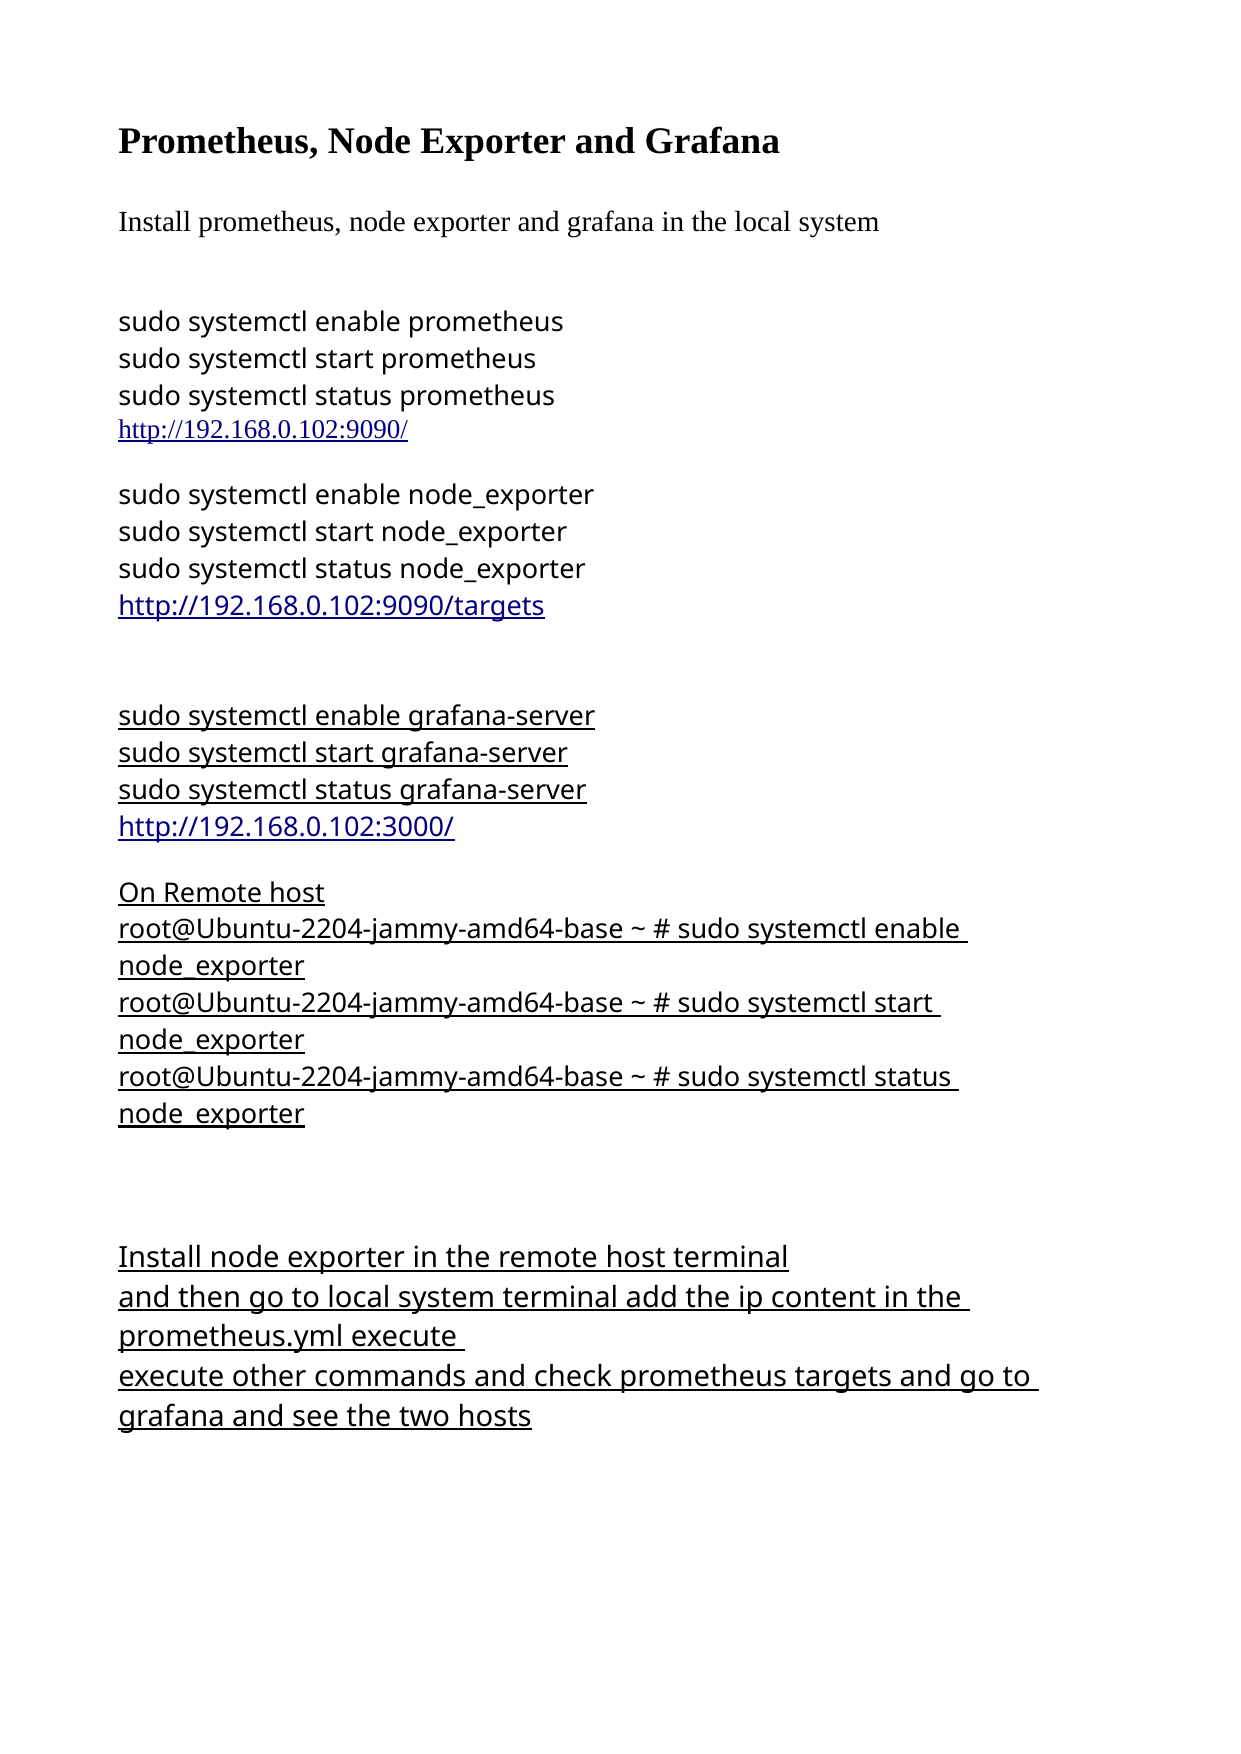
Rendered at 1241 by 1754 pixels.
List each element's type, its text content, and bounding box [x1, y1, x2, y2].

text sudo systemctl status node_exporter [118, 549, 1122, 586]
text sudo systemctl enable prometheus [118, 303, 1122, 339]
text http://192.168.0.102:9090/ [118, 413, 1122, 444]
text Install node exporter in the remote host terminal [118, 1236, 1122, 1276]
text sudo systemctl status prometheus [118, 376, 1122, 413]
text Prometheus, Node Exporter and Grafana [118, 118, 1122, 161]
text root@Ubuntu-2204-jammy-amd64-base ~ # sudo systemctl status node_exporter [118, 1057, 1122, 1131]
text Install prometheus, node exporter and grafana in the local system [118, 204, 1122, 238]
text and then go to local system terminal add the ip content in the prometheus.yml execute [118, 1276, 1122, 1355]
text http://192.168.0.102:9090/targets [118, 586, 1122, 623]
text sudo systemctl status grafana-server [118, 771, 1122, 807]
text On Remote host [118, 873, 1122, 910]
text root@Ubuntu-2204-jammy-amd64-base ~ # sudo systemctl start node_exporter [118, 984, 1122, 1057]
text execute other commands and check prometheus targets and go to grafana and see the two hosts [118, 1355, 1122, 1434]
text sudo systemctl enable grafana-server [118, 697, 1122, 734]
text sudo systemctl enable node_exporter [118, 476, 1122, 512]
text sudo systemctl start prometheus [118, 339, 1122, 376]
text http://192.168.0.102:3000/ [118, 807, 1122, 844]
text sudo systemctl start grafana-server [118, 734, 1122, 771]
text root@Ubuntu-2204-jammy-amd64-base ~ # sudo systemctl enable node_exporter [118, 910, 1122, 984]
text sudo systemctl start node_exporter [118, 512, 1122, 549]
